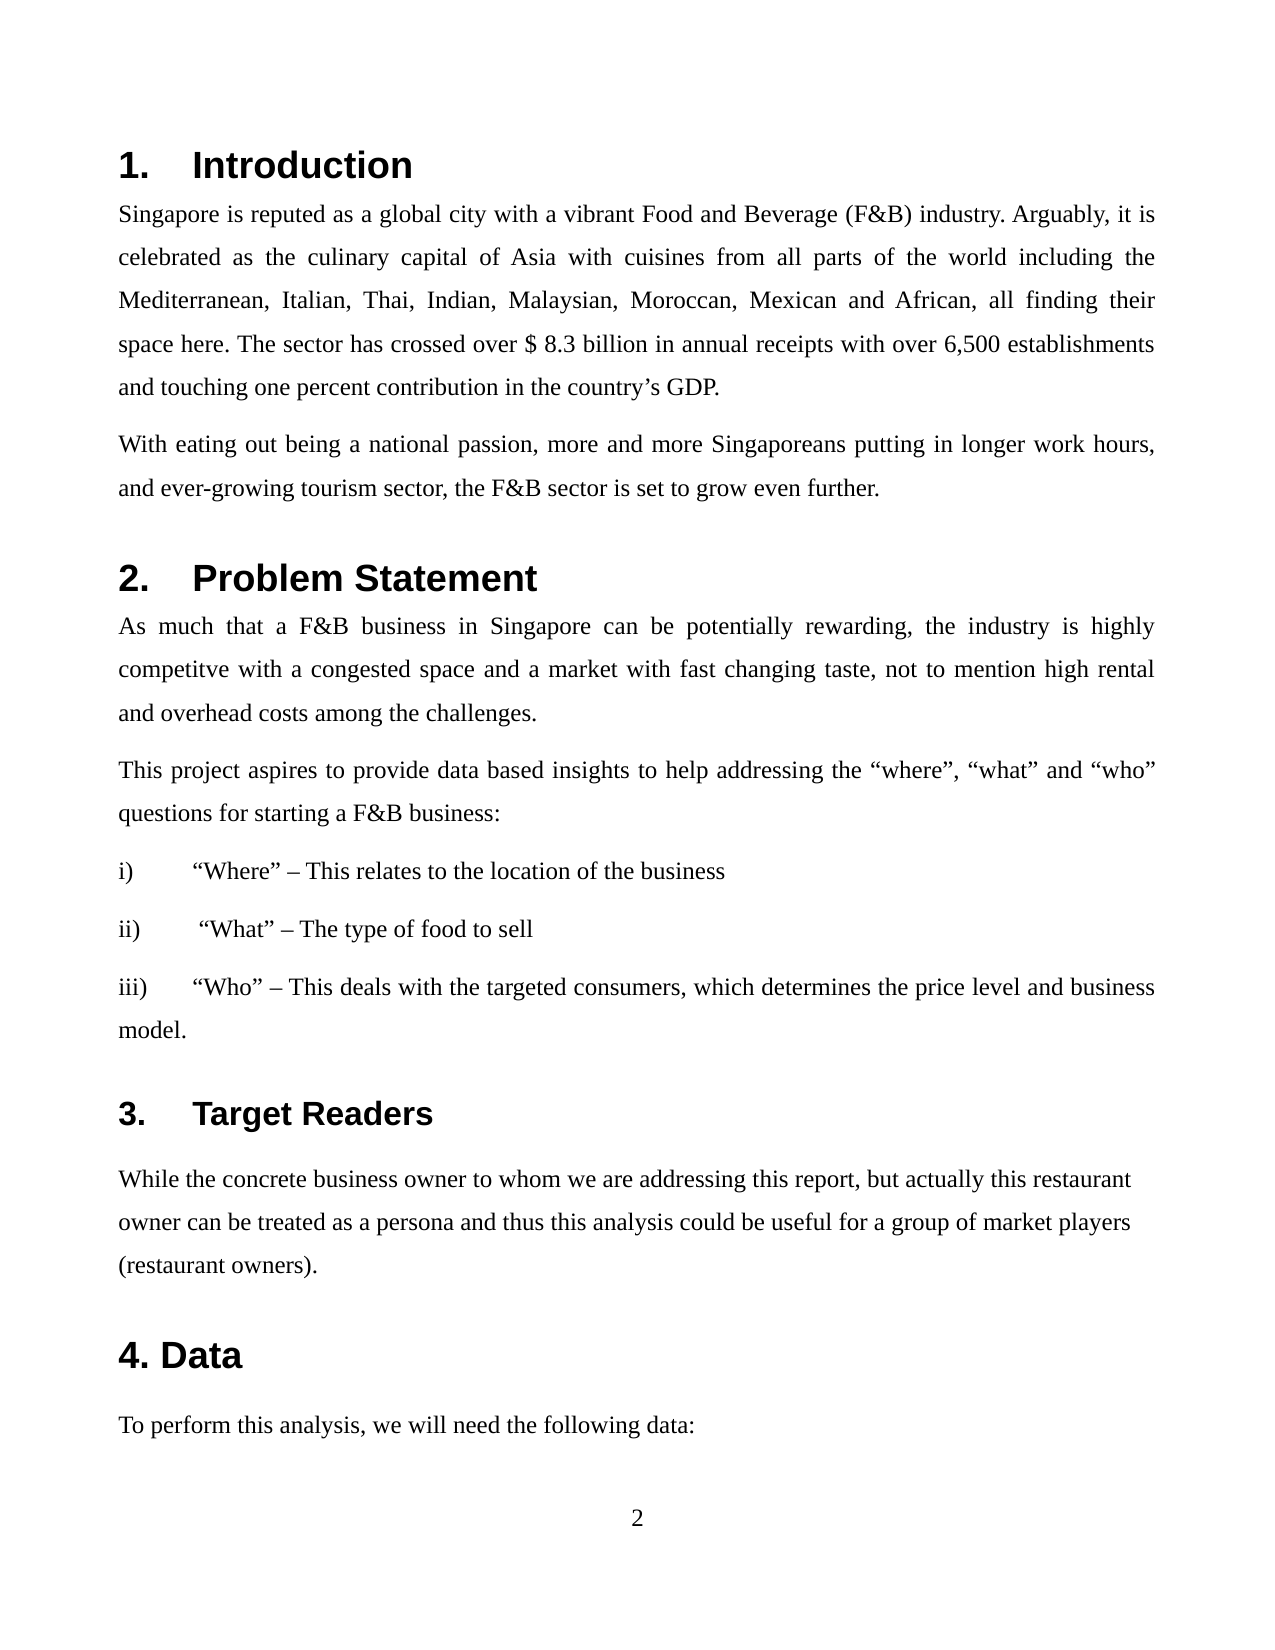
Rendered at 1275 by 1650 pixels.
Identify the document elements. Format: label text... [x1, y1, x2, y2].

text While the concrete business owner to whom we are addressing this report, but actually this restaurant owner can be treated as a persona and thus this analysis could be useful for a group of market players (restaurant owners). [118, 1164, 1157, 1279]
text This project aspires to provide data based insights to help addressing the “where”, “what” and “who” questions for starting a F&B business: [118, 755, 1157, 827]
text Singapore is reputed as a global city with a vibrant Food and Beverage (F&B) industry. Arguably, it is celebrated as the culinary capital of Asia with cuisines from all parts of the world including the Mediterranean, Italian, Thai, Indian, Malaysian, Moroccan, Mexican and African, all finding their space here. The sector has crossed over $ 8.3 billion in annual receipts with over 6,500 establishments and touching one percent contribution in the country’s GDP. [118, 199, 1157, 401]
text i) “Where” – This relates to the location of the business [118, 856, 1157, 885]
subtitle 2. Problem Statement [118, 555, 1157, 599]
text iii) “Who” – This deals with the targeted consumers, which determines the price level and business model. [118, 972, 1157, 1043]
text To perform this analysis, we will need the following data: [118, 1411, 1157, 1439]
text ii) “What” – The type of food to sell [118, 914, 1157, 943]
subtitle 4. Data [118, 1333, 1157, 1376]
subtitle 3. Target Readers [118, 1093, 1157, 1132]
subtitle 1. Introduction [118, 143, 1157, 187]
text As much that a F&B business in Singapore can be potentially rewarding, the industry is highly competitve with a congested space and a market with fast changing taste, not to mention high rental and overhead costs among the challenges. [118, 611, 1157, 726]
text With eating out being a national passion, more and more Singaporeans putting in longer work hours, and ever-growing tourism sector, the F&B sector is set to grow even further. [118, 429, 1157, 501]
